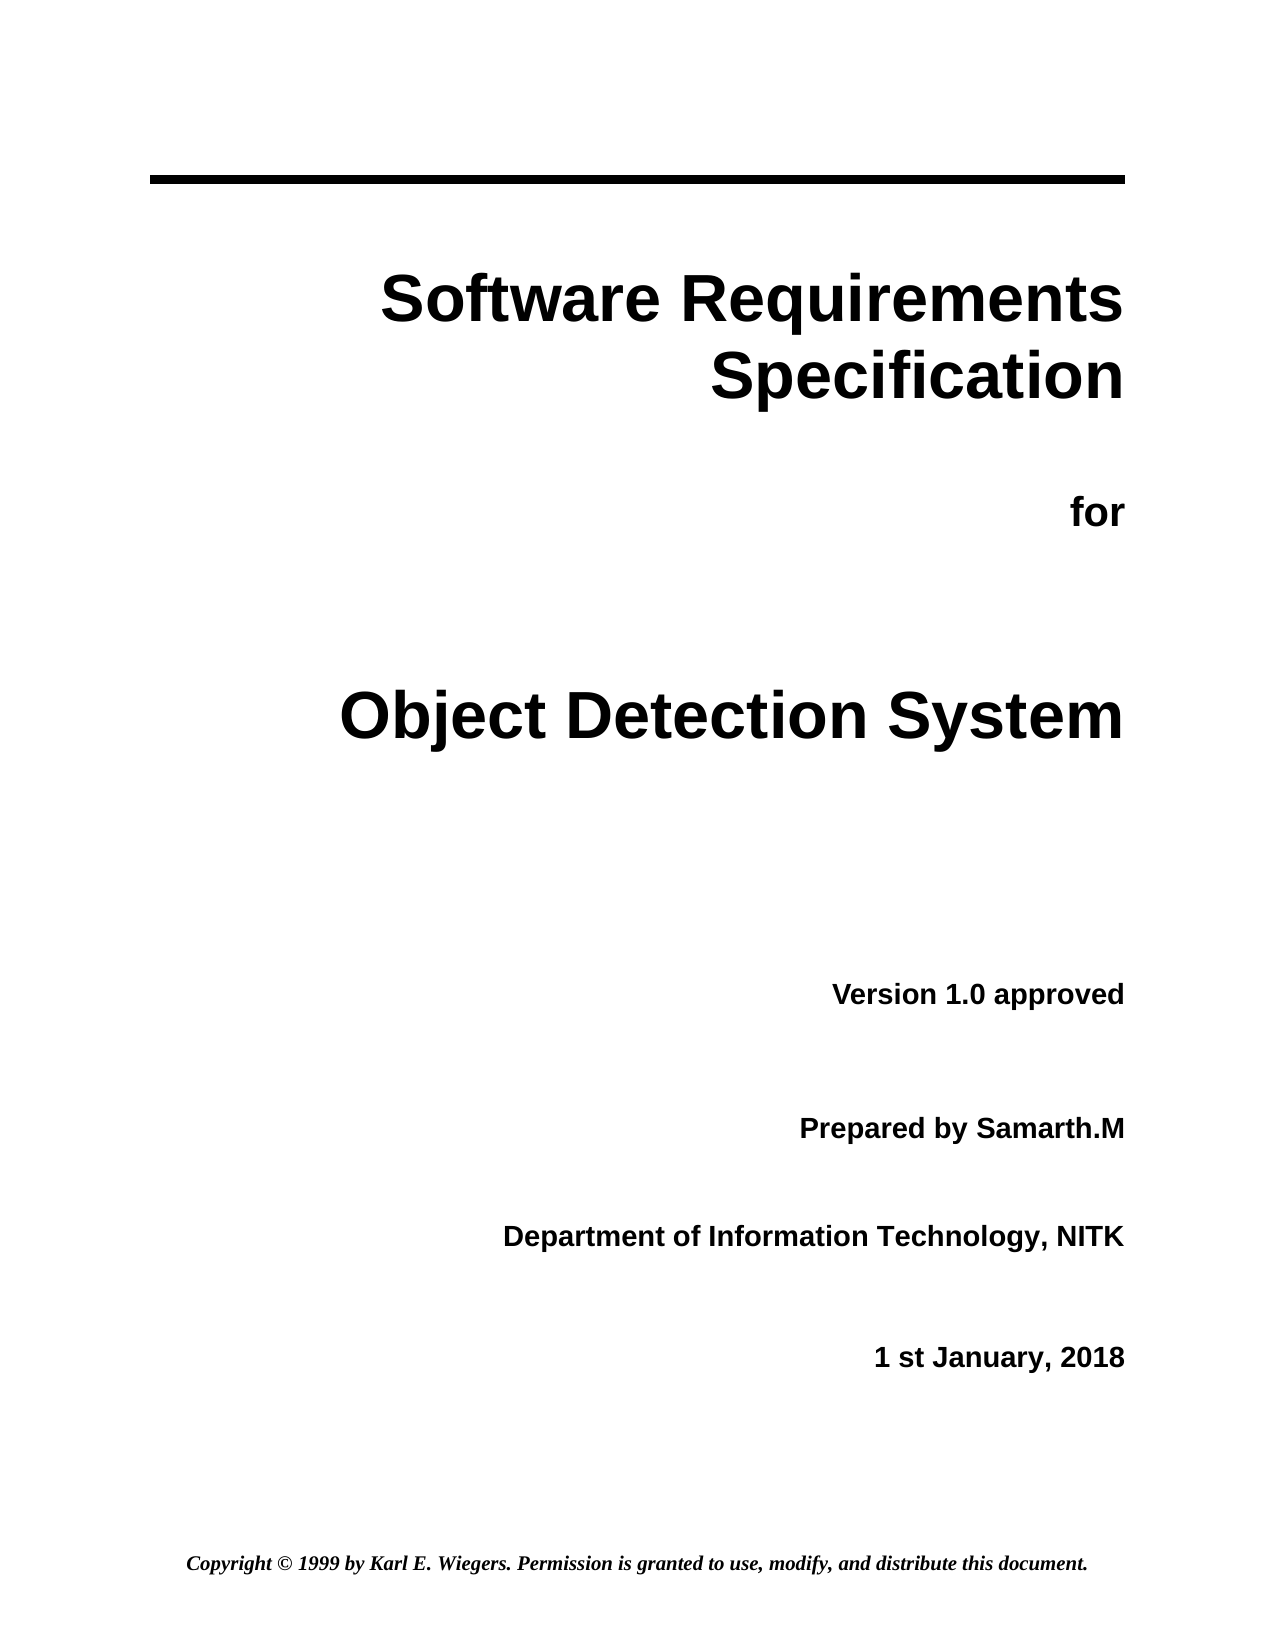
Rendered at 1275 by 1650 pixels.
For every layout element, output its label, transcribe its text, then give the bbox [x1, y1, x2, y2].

text Prepared by Samarth.M [150, 1111, 1125, 1144]
subtitle for [150, 488, 1125, 536]
subtitle Software Requirements Specification [150, 259, 1125, 413]
text Department of Information Technology, NITK [150, 1219, 1125, 1253]
text Object Detection System [150, 676, 1125, 753]
text 1 st January, 2018 [150, 1340, 1125, 1374]
text Version 1.0 approved [150, 977, 1125, 1011]
